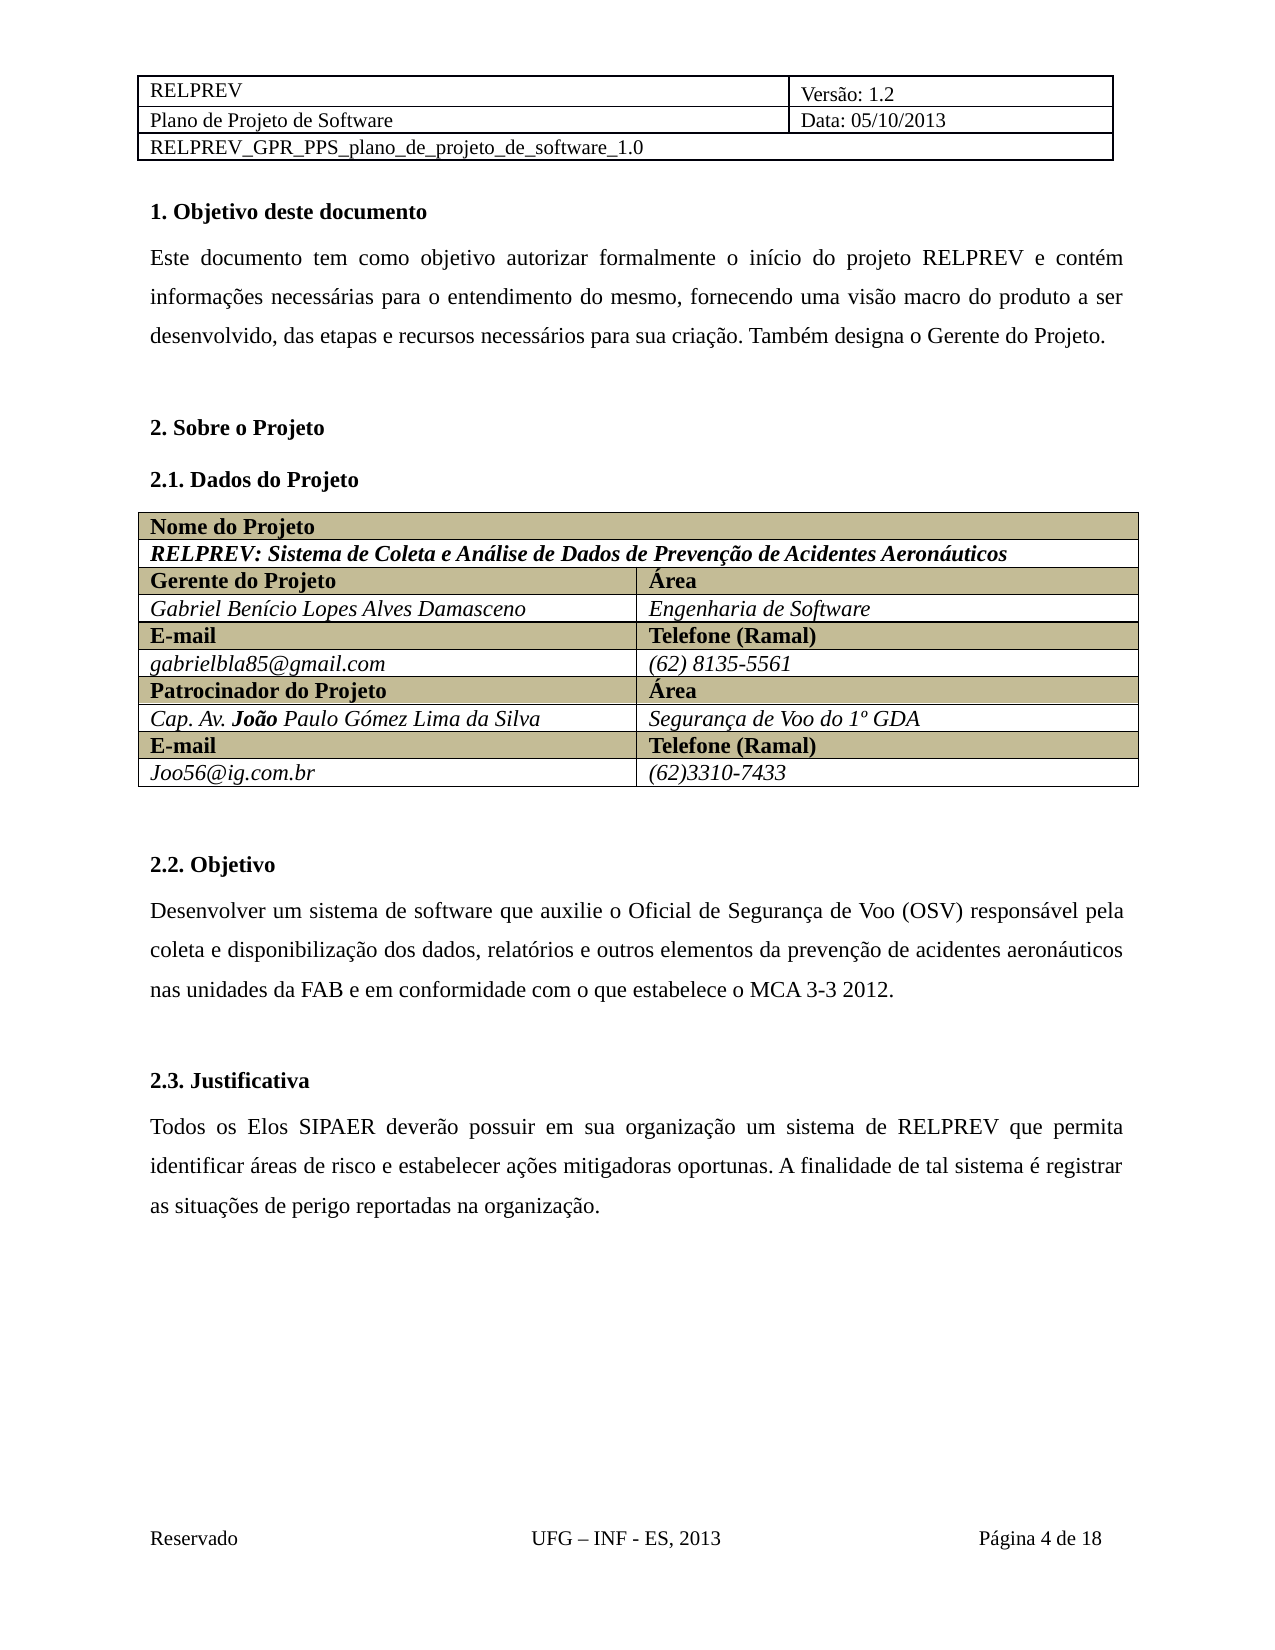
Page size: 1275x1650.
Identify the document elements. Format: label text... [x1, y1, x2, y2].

table_cell Telefone (Ramal) [637, 732, 1138, 758]
table_cell gabrielbla85@gmail.com [139, 650, 636, 676]
table_cell E-mail [139, 623, 636, 649]
table_cell Cap. Av. João Paulo Gómez Lima da Silva [139, 705, 636, 731]
subtitle 2.1. Dados do Projeto [150, 466, 1125, 492]
subtitle 2.2. Objetivo [150, 851, 1125, 878]
table_header Nome do Projeto [139, 513, 1138, 539]
table_cell Patrocinador do Projeto [139, 677, 636, 703]
table_cell (62) 8135-5561 [637, 650, 1138, 676]
table_cell Engenharia de Software [637, 595, 1138, 621]
table_cell E-mail [139, 732, 636, 758]
table_cell Segurança de Voo do 1º GDA [637, 705, 1138, 731]
text Desenvolver um sistema de software que auxilie o Oficial de Segurança de Voo (OSV) responsável pela coleta e disponibilização dos dados, relatórios e outros elementos da prevenção de acidentes aeronáuticos nas unidades da FAB e em conformidade com o que estabelece o MCA 3-3 2012. [150, 897, 1125, 1002]
table_cell Área [637, 677, 1138, 703]
table_cell Área [637, 568, 1138, 594]
text Este documento tem como objetivo autorizar formalmente o início do projeto RELPREV e contém informações necessárias para o entendimento do mesmo, fornecendo uma visão macro do produto a ser desenvolvido, das etapas e recursos necessários para sua criação. Também designa o Gerente do Projeto. [150, 244, 1125, 349]
subtitle 2. Sobre o Projeto [150, 414, 1125, 440]
table_cell Gabriel Benício Lopes Alves Damasceno [139, 595, 636, 621]
table_cell (62)3310-7433 [637, 759, 1138, 786]
subtitle 2.3. Justificativa [150, 1067, 1125, 1094]
table_cell Gerente do Projeto [139, 568, 636, 594]
table_cell Joo56@ig.com.br [139, 759, 636, 786]
text Todos os Elos SIPAER deverão possuir em sua organização um sistema de RELPREV que permita identificar áreas de risco e estabelecer ações mitigadoras oportunas. A finalidade de tal sistema é registrar as situações de perigo reportadas na organização. [150, 1113, 1125, 1218]
subtitle 1. Objetivo deste documento [150, 198, 1125, 224]
table_cell Telefone (Ramal) [637, 623, 1138, 649]
table_cell RELPREV: Sistema de Coleta e Análise de Dados de Prevenção de Acidentes Aeronáuticos [139, 540, 1138, 567]
